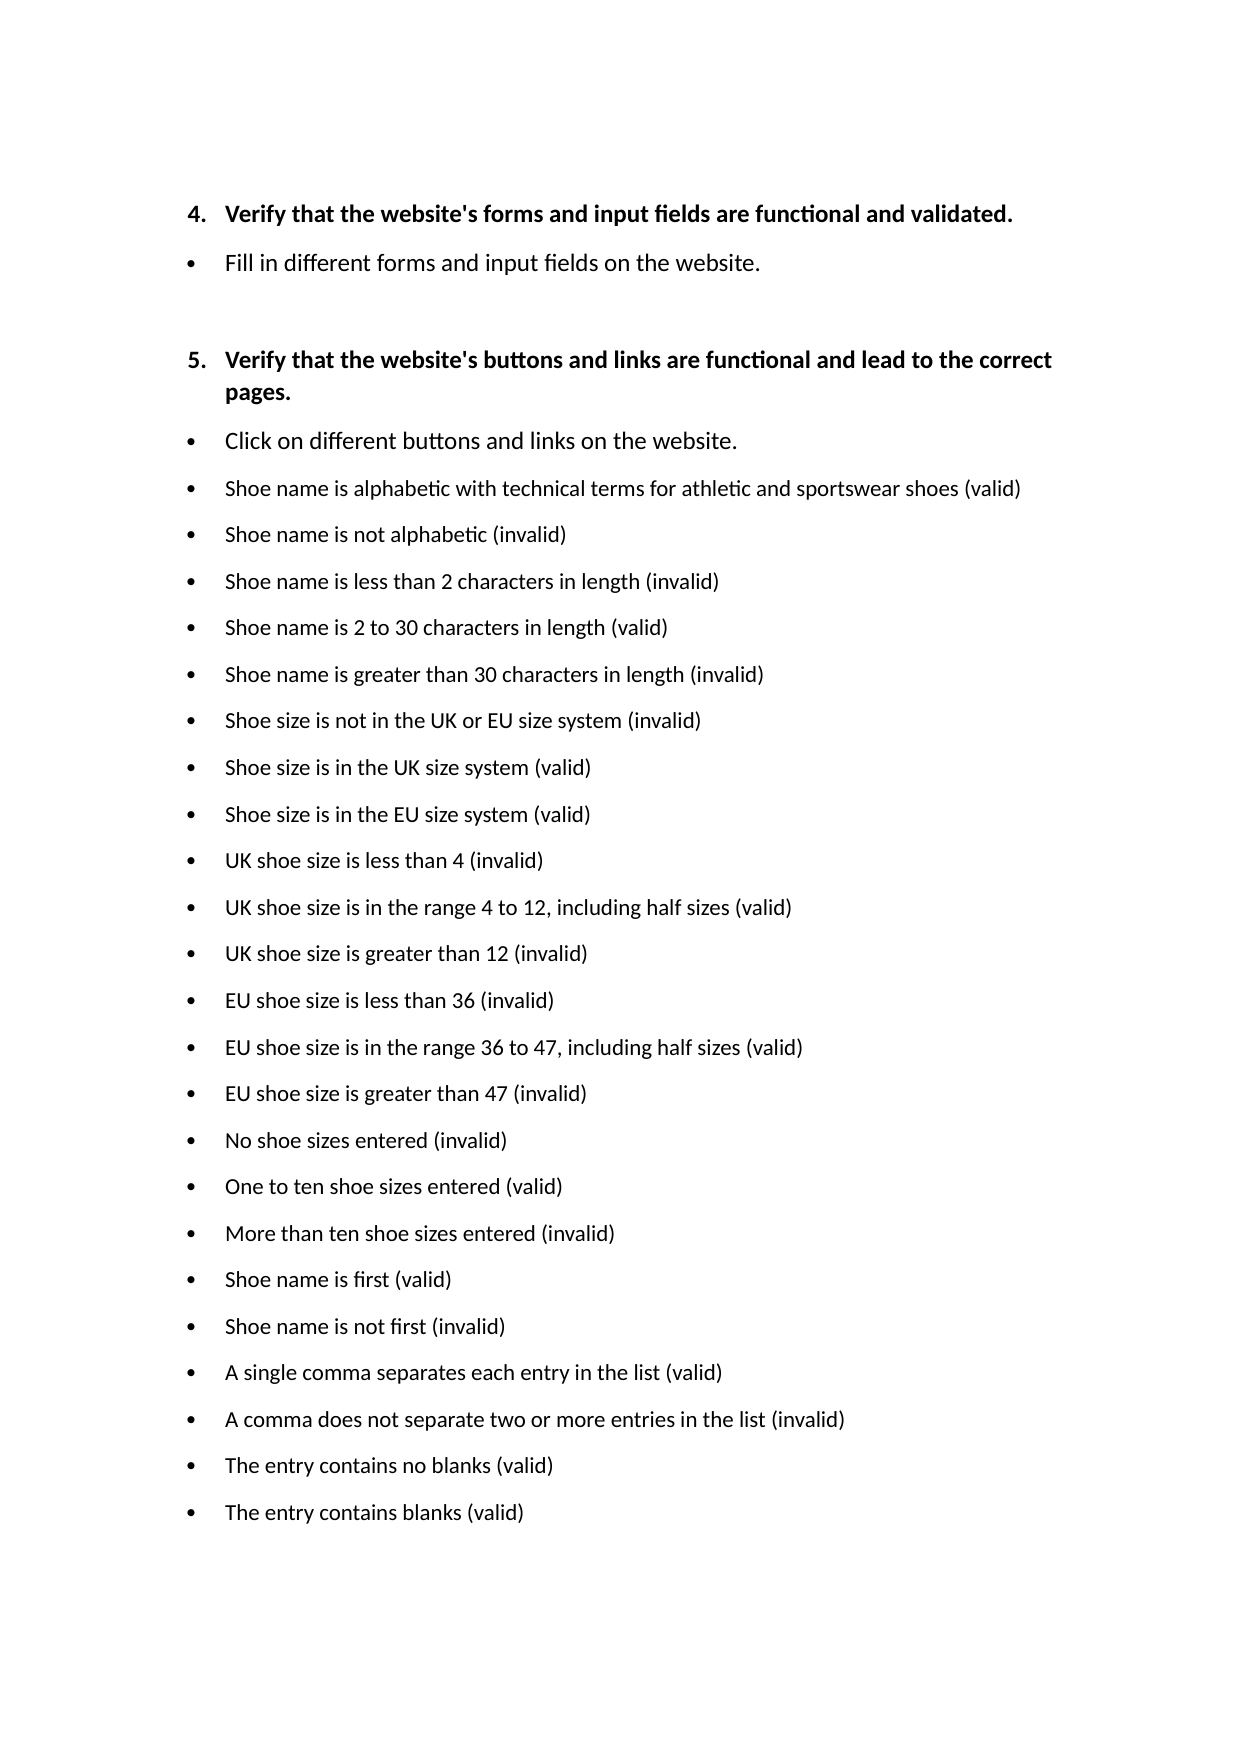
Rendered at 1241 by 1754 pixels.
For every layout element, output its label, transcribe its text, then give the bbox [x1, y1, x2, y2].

list EU shoe size is less than 36 (invalid) [187, 986, 1090, 1014]
list The entry contains blanks (valid) [187, 1498, 1090, 1526]
list Shoe name is alphabetic with technical terms for athletic and sportswear shoes (valid) [187, 474, 1090, 502]
list Shoe name is greater than 30 characters in length (invalid) [187, 660, 1090, 688]
list UK shoe size is in the range 4 to 12, including half sizes (valid) [187, 893, 1090, 921]
list EU shoe size is greater than 47 (invalid) [187, 1079, 1090, 1107]
list No shoe sizes entered (invalid) [187, 1126, 1090, 1154]
list Shoe size is in the EU size system (valid) [187, 800, 1090, 828]
list UK shoe size is greater than 12 (invalid) [187, 939, 1090, 967]
list Shoe size is not in the UK or EU size system (invalid) [187, 707, 1090, 735]
list A single comma separates each entry in the list (valid) [187, 1358, 1090, 1387]
list Shoe name is 2 to 30 characters in length (valid) [187, 613, 1090, 642]
list EU shoe size is in the range 36 to 47, including half sizes (valid) [187, 1033, 1090, 1061]
list Shoe size is in the UK size system (valid) [187, 753, 1090, 781]
list Shoe name is less than 2 characters in length (invalid) [187, 567, 1090, 595]
list Click on different buttons and links on the website. [187, 425, 1090, 456]
list Shoe name is not alphabetic (invalid) [187, 520, 1090, 548]
list More than ten shoe sizes entered (invalid) [187, 1219, 1090, 1247]
list A comma does not separate two or more entries in the list (invalid) [187, 1405, 1090, 1433]
list One to ten shoe sizes entered (valid) [187, 1172, 1090, 1200]
list The entry contains no blanks (valid) [187, 1452, 1090, 1480]
list Verify that the website's buttons and links are functional and lead to the correct pages. [187, 344, 1090, 407]
list Shoe name is first (valid) [187, 1265, 1090, 1293]
list UK shoe size is less than 4 (invalid) [187, 846, 1090, 874]
list Fill in different forms and input fields on the website. [187, 247, 1090, 278]
list Shoe name is not first (invalid) [187, 1312, 1090, 1340]
list Verify that the website's forms and input fields are functional and validated. [187, 199, 1090, 229]
